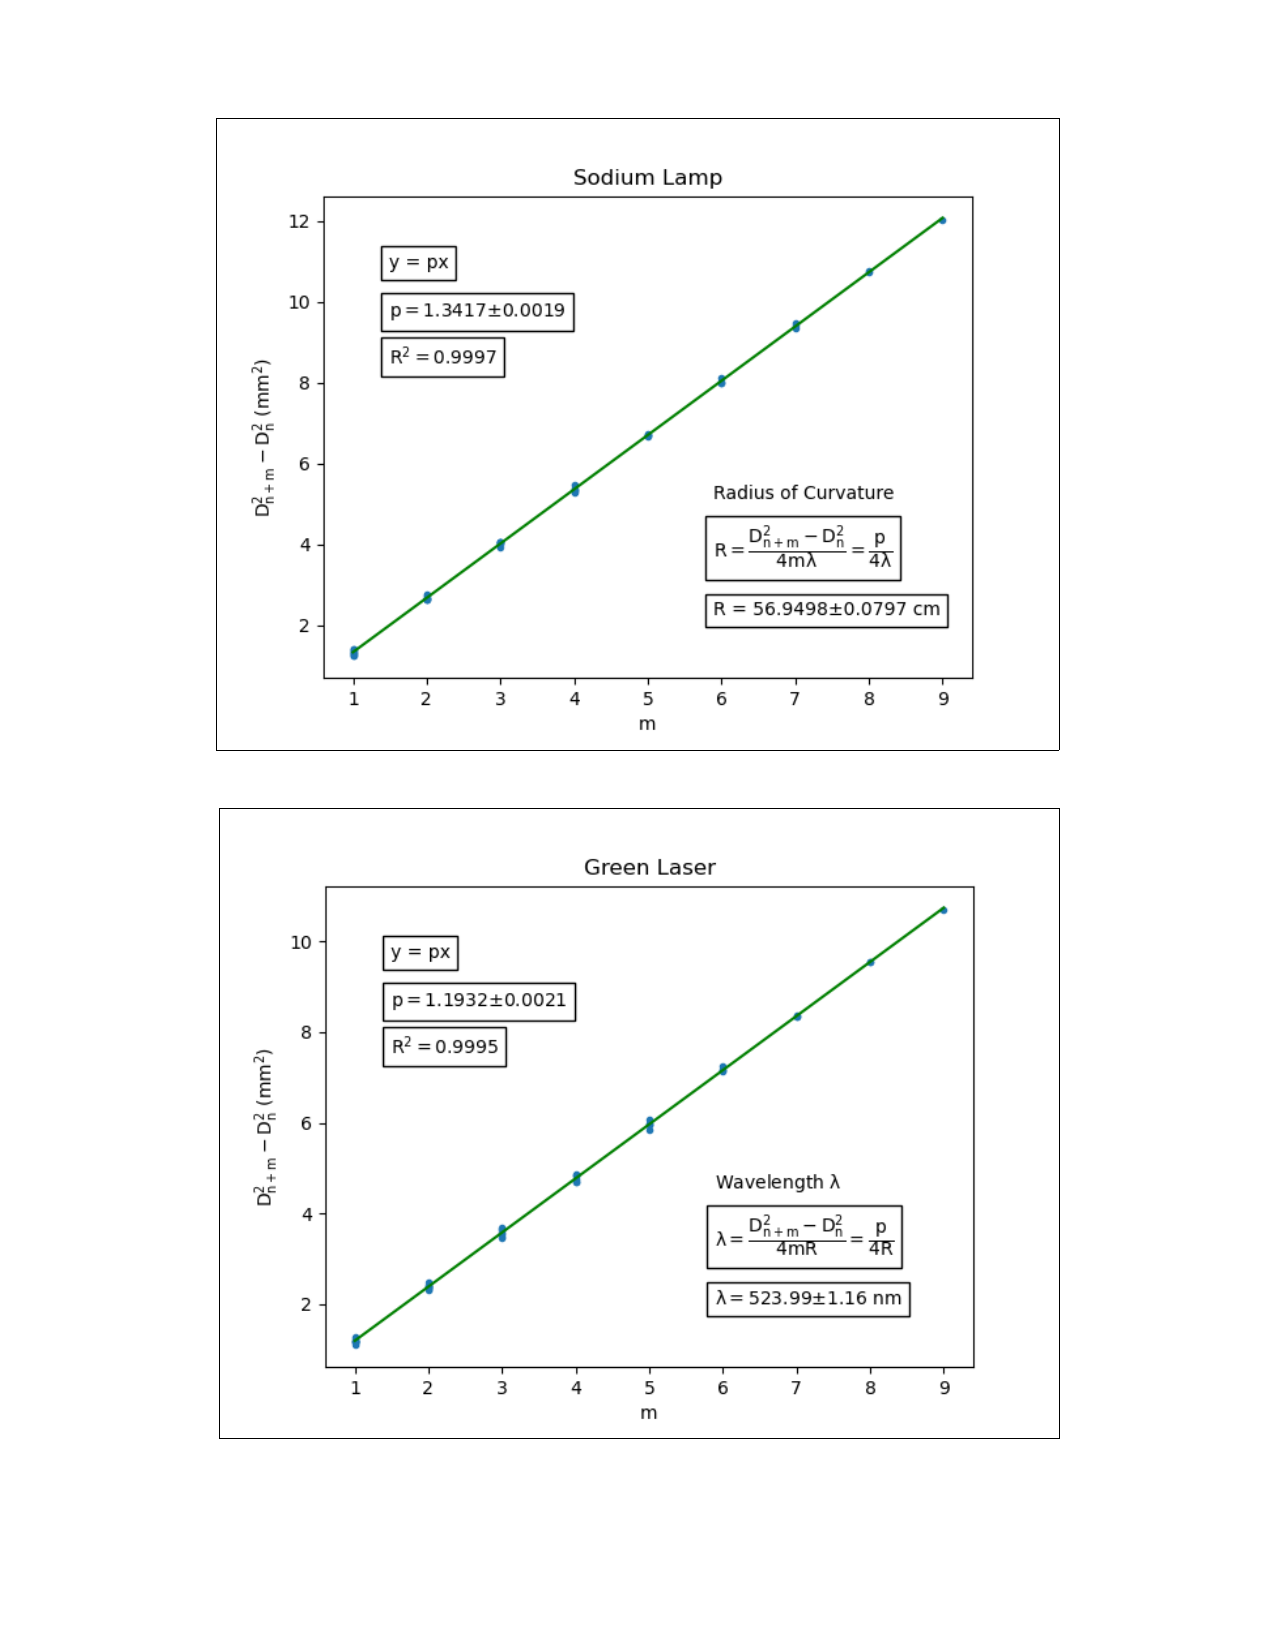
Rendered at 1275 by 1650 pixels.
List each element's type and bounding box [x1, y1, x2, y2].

picture [221, 811, 1057, 1436]
picture [219, 121, 1056, 747]
